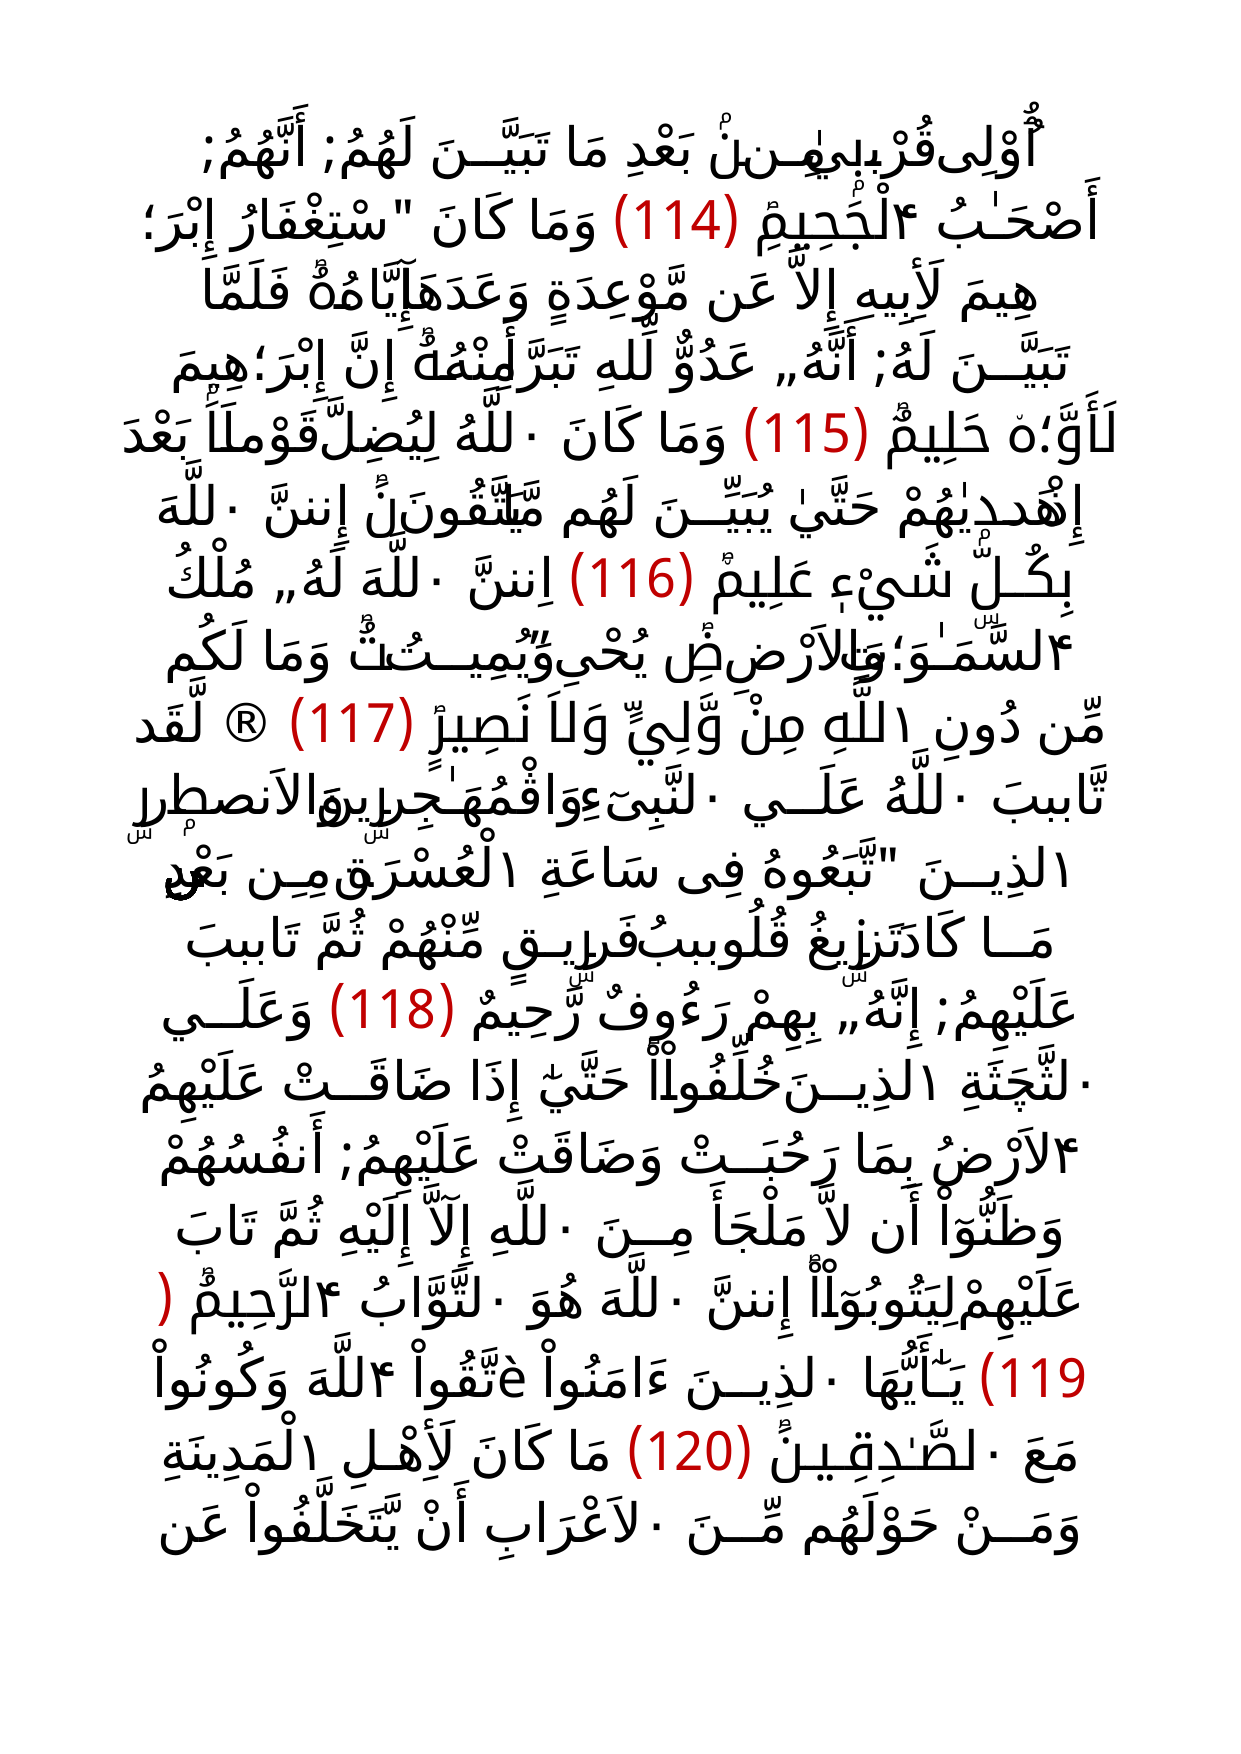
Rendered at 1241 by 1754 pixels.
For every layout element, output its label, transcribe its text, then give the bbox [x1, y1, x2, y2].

text وَتَعْلَمَ ۰لْكَـٰذِبِينَؐ (43) لاَ يَسْتَـٰذِنُــكَ ۰لذِينَ يُومِنُونَ بِاللَّهِ وَالْيَوْمِ ۱لاَخِرۣ أَنْ يُّجَـٰهِدُواْ بِأَمْوَ؛لِهِمْ وَأَنفُسِهِمْؐ وَاللَّهُ عَلِيمٛ بِالْمُتَّقِينَؐ (44) إِنَّمَا يَسْتَـٰذِنُــكَ ۰لذِيــنَ لاَ يُومِنُونَ بِاللَّهِ وَالْيَوْمِ ۱لاَخِرۣ وَارْتَابَــتْ قُلُوبُهُمْ فَهُمْ فِى رَيْبِهِمْ يَتَرَدَّدُونَؐ (45) © وَلَوَ اَرَادُواْ ۴لْخُرُوجَ لَأَعَدُّواْ لَهُ„ عُدَّةًؐ وَچَكِــن كَرۣهَ ۰للَّهُ èنۢبِعَاثَهُمْ فَثَبَّطَهُمْ وَقِيــلَ ۸قْعُدُواْ مَعَ ۰لْقَـٰعِدِينَؐ (46) لَوْ خَرَجُواْ فِيكُم مَّا زَادُوكُمُ; إِلاَّ خَبَالًا وَلَأَوْضَعُواْ خِچَلَكُمْ يَبْغُونَكُمُ ۴لْفِتْنَةَ وَفِيكُمْ سَمَّـٰعُونَ لَهُمْؐ وَاللَّهُ عَلِيمٛ بِالظَّـٰلِمِينَؐ (47) لَقَدِ 'بْتَغَوُاْ ۴لْفِتْنَةَ مِــن قَـبْلُ وَقَلَّبُواْ لَــكَ ۰لاُمُورَ حَتَّيٰ جَآءَ ۰لْحَقُّ وَظَهَرَ أَمْرُ ۴للَّهِ وَهُمْ كَـٰرۣهُونَؐ (48) وَمِنْهُم مَّـنْ يَّقُولُ èيذَن لِّى وَلاَ تَفْتِنِّىٓؐ أَلاَ فِى ۱لْفِتْنَةِ سَقَطُواْؐ وَإِنَّ جَهَنَّمَ ڤَمُحِيطَةٛ بِالْكۭـٰفِـرۣينَؐ (49) إِن تُصِبْــكَ حَسَنَةٌ تَسُؤْهُمْؐ وَإِن تُصِبْــكَ مُصِيبَةٌ يَقُولُواْ قَدَ اَخَذْنَآ أَمْرَنَا مِــن قَـبْلُ وَيَتَوَلَّواْ وَّهُمْ فَرۣحُونَؐ (50) قُل لَّنْ يُّصِيبَنَآ إِلاَّ مَا كَتَــبَ ۰للَّهُ لَنَاؐ هُوَ مَوْلۭيٰنَاؐ وَعَلَــي ۰للَّهِ فَلْيَتَوَكَّلِ ۱لْمُومِنُونَؐ (51) قُلْ هَلْ تَرَبَّصُونَ بِنَآ إِلٓاَّ إِحْدَييي ۰لْحُسْنَيَيْنِؐ وَنَحْنُ نَتَرَبَّصُ بِكُمُ; أَنْ يُّـصِيبَكُمُ ۴للَّهُ بِعَذَابببٍ مِّنْ عِندِهِ“ أَوْ بِأَيْدِينَاؐ فَتَرَبَّصُوٓاْؐ إِنَّا مَعَكُم مُّتَرَبِّصُونَؐ (52) قُلَ اَنفِقُواْ طَوْعاٗ اَوْ كَرْهاً لَّنْ يُّتَقَبَّــلَ مِنكُمُؐ; إِنَّكُمْ كُنتُمْ قَوْماً فَـٰسِقِينَؐ (53) وَمَا مَنَعَهُمُ; أَننن تُقْبَـلَ مِنْهُمْ نَفَقَـٰتُهُمُ; إِلٓاَّ أَنَّهُمْ كَفَرُواْ بِاللَّهِ وَبِرَسُولِهِ” وَلاَ يَاتُونَ ۰لصَّلَوٰةَ إِلاَّ وَهُمْ كُسَالۭيٰ وَلاَ يُنفِقُونَ إِلاَّ وَهُمْ كَـٰرۣهُونَؐ (54) ® فَلاَ تُعْجِبْــكَ أَمْوَ؛لُهُمْ وَلآَ أَوْچَدُهُمُؐ; إِنَّمَا يُرۣيدُ ۴للَّهُ لِيُعَذِّبَهُم بِهَا فِى ۱لْحَيَوٰةِ ۱لدُّنْيۭا وَتَزْهَــقَ أَنفُسُهُمْ وَهُمْ كَـٰفِرُونَؐ (55) وَيَحْلِفُونَ بِاللَّهِ إِنَّهُمْ لَمِنكُمْ وَمَا هُم مِّنكُمْ وَچَكِنَّهُمْ قَوْمٌ يَفْرَقُونَؐ (56) لَوْ يَجِدُونَ مَڤْجَــٔاٗ اَوْ مَغَـٰرَ؛تتتٖ اَوْ مُدَّخَلًا لَّوَلَّوۣاْ اِلَيْهِ وَهُمْ يَـجْمَحُونَؐ (57) وَمِنْهُم مَّنْ يَّلْمِزُكككَ فِى ۱لصَّدَقَـٰــتِ فَإِنننُ ۷عْطُواْ مِنْهَا رَضُواْ وَإِن لَّمْ يُعْطَوْاْ مِنْهَآ إِذَا هُمْ يَسْخَطُونَؐ (58) وَلَوَ اَنَّهُمْ رَضُواْ مَآ ءَاتۭيٰهُمُ ۴للَّهُ وَرَسُولُهُ„ وَقَالُواْ حَسْبُنَا ۰للَّهُ سَيُوتِينَا ۰للَّهُ مِن فَضْلِهِ” وَرَسُولُهُؐ; إِنَّـآ إِلَــي ۰للَّهِ رَ؛غِبُونَؐ (59) إِنَّمَا ۰لصَّدَقَـٰــتُ لِلْفُقَرَآءِ وَالْمَسَـٰكِينِ وَالْعَـٰمِلِيــنَ عَلَيْهَا وَالْمُوَ۬لَّفَةِ قُلُوبُهُمْ وَفِى ۱لرّۣقَابببِ وَالْغَـٰرۣمِينَ وَفِى سَبِيلِ ۱للَّهِ وَابْـنِ ۱لسَّبِيلِ فَرۣيضَةً مِّــنَ ۰للَّهِؐ وَاللَّهُ عَلِيم٘ حَكِيمٌؐ (60) ¥ وَمِنْهُمُ ۴لذِينَ يُوذُونَ ۰لنَّبِىٓءَ وَيَقُولُونَ هُوَ ٱُذْنٌؐ قُــلُ ۷ذْنُ خَيْرٍ لَّكُمْ يُومِنُ بِاللَّهِ وَيُومِـنُ لِلْمُومِنِينَ وَرَحْمَةٌ لِّلذِيــنَ ءَامَنُواْ مِنكُمْؐ وَالذِينَ يُوذُونَ رَسُولَ ۰للَّهِ لَهُمْ عَذَاب٘ اَلِيمٌؐ (61) يَحْلِفُونَ بِاللَّهِ لَكُمْ لِيُرْضُوكُمْ وَاللَّهُ وَرَسُولُهُ; أَحَقُّ أَنْ يُّرْضُوهُ إِننن كَانُواْ مُومِنِينَؐ (62) أَلَمْ يَعْلَمُوٓاْ أَنَّهُ„ مَنْ يُّحَادِدِ ۱للَّهَ وَرَسُولَهُ„ فَأَنننَّ لَهُ„ نَارَ جَهَنَّمَ خَـٰلِداً فِيهَاؐ ذَ؛لِكَ ۰لْخِزْيُ ۴لْعَظِيمُؐ (63) يَحْذَرُ ۴لْمُنَـٰفِقُونَ أَن تُنَزَّلَ عَلَيْهِمْ سُورَةٌ تُنَبِّيؖهُم بِمَا فِى قُلُوبِهِمْؐ قُلِ 'سْتَهْزۣءُوٓاْؐ إِنننَّ ۰للَّهَ مُخْرۣجٌ مَّا تَحْذَرُونَؐ (64) وَلَـئِــن سَأَلْتَهُمْ لَيَقُولُنَّ إِنَّمَا كُنَّا نَخُوضُ وَنَلْعَبُؐ قُـلَ اَبِاللَّهِ وَءَايَـٰتِهِ” وَرَسُولِهِ” كُنتُمْ تَسْتَهْزۣءُونَؐ (65) لاَ تَعْتَذِرُواْؐ قَدْ كَفَرْتُم بَعْدَ إِيمَـٰنِكُمُؐ; إِنْ يُّعْفَ عَــن طَآئِفَةٍ مِّنكُمْ تُعَذَّبْ طَآئِفَةٛ بِأَنَّهُمْ كَانُواْ مُجْرۣمِيـنَؐ (66) ۰لْمُنَـٰفِقُونَ وَالْمُنَـٰفِقَـٰــتُ بَعْضُهُم مِّـنۢ بَعْـضٍ يَامُرُونَ بِالْمُنكَرۣ وَيَنْهَوْنَ عَـنِ ۱لْمَعْرُوفِ وَيَقْبِضُونَ أَيْدِيَهُمْ نَسُواْ ۴للَّهَ فَنَسِيَهُمُؐ; إِنننَّ ۰لْمُنَـٰفِقِيــنَ هُمُ ۴لْفَـٰسِقُونَؐ (67) وَعَدَ ۰للَّهُ ۴لْمُنَـٰفِقِينَ وَالْمُنَـٰفِقَـٰــتِ وَالْكُفَّارَ نَارَ جَهَنَّمَ خَـٰلِدِينَ فِيهَاؐ هِــيَ حَسْبُهُمْؐ وَلَعَنَهُمُ ۴للَّهُؐ وَلَهُمْ عَذَابببٌ مُّقِيمٌؐ (68) كَالذِيــنَ مِـن قَبْلِكُمْ كَانُوٓاْ أَشَدَّ مِنكُمْ قُوَّةً وَأَكْثَرَ أَمْوَ؛لًا وَأَوْچَداً فَاسْتَمْتَعُواْ بِخَچَقِهِمْ فَاسْتَمْتَعْتُم بِخَچَقِكُمْ كَمَا "سْتَمْتَعَ ۰لذِينَ مِن قَبْلِكُم بِخَچَقِهِمْ وَخُضْتُمْ كَاﻟ﮲ خَاضُوٓاْؐ ٱُوْلَئِكَ حَبِطَــتَ اَعْمَـٰلُهُمْ فِى ۱لدُّنْيۭا وَالاَخِرَةِؐ وَٱُوْلَئِكَ هُمُ ۴لْخَـٰسِرُونَؐ (69) ® أَلَمْ يَاتِهِمْ نَبَٱُ ۴لذِيــنَ مِـن قَبْلِهِمْ قَوْمِ نُوحٍ وَعَادٍ وَثَمُودَ (70) وَقَوْمِ إِبْرَ؛هِيمَ وَأَصْحَـٰــبِ مَدْيَنَ وَالْمُوتَفِكَـٰــتِؐ أَتَتْهُمْ رُسُلُهُم بِالْبَيِّنَـٰــتِؐ فَمَا كَانَ ۰للَّهُ لِيَظْلِمَهُمْؐ وَچَكِن كَانُوٓاْ أَنفُسَهُمْ يَظْلِمُونَؐ (71) وَالْمُومِنُونَ وَالْمُومِنَـٰــتُ بَعْضُهُمُ; أَوْلِيَآءُ بَعْضٍؐ يَامُرُونَ بِالْمَعْرُوفِ وَيَنْهَوْنَ عَنِ ۱لْمُنكَرۣ وَيُقِيمُونَ ۰لصَّلَوٰةَ وَيُوتُونَ ۰لزَّكَوٰةَ وَيُطِيعُونننَ ۰للَّهَ وَرَسُولَهُؐ; ٱُوْلَئِــكَ سَيَرْحَمُهُمُ ۴للَّهُؐ إِنننَّ ۰للَّهَ عَزۣيز٘ حَكِيمٌؐ (72) وَعَدَ ۰للَّهُ ۴لْمُومِنِينَ وَالْمُومِنَـٰتِ جَنَّـٰــتٍ تَجْرۣى مِــن تَحْتِهَا ۰لاَنْهَـٰرُ خَـٰلِدِيــنَ فِـيهَا وَمَسَـٰكِــنَ طَيِّبَةً فِى جَنَّـٰــتِ عَدْنٍؐ وَرۣضْوَ؛نٌ مِّــنَ ۰للَّهِ أَكْبَرُؐ ذَ؛لِــكَ هُوَ ۰لْفَوْزُ ۴لْعَظِيمُؐ (73) يَـٰٓأَيُّهَا ‏ ۰لنَّبِىٓءُ جَـٰهِدِ ۱لْكُفَّارَ وَالْمُنَـٰفِقِينَ وَاغْلُظْ عَلَيْهِمْؐ وَمَأْوۭيٰهُمْ جَهَنَّمُؐ وَبِيــسَ ۰لْمَصِيرُؐ (74) يَحْلِفُونَ بِاللَّهِ مَا قَالُواْؐ وَلَقَدْ قَالُواْ كَلِمَةَ ۰لْكُفْرۣ وَكَفَرُواْ بَعْدَ إِسْچَمِهِمْ وَهَمُّواْ بِمَا لَمْ يَنَالُواْؐ وَمَا نَقَمُوٓاْ إِلٓاَّ أَنَ اَغْنۭيٰهُمُ ۴للَّهُ وَرَسُولُهُ„ مِن فَضْلِهِؐ” فَإِنْ يَّتُوبُواْ يَــكُ خَيْراً لَّهُمْؐ وَإِنْ يَّتَوَلَّوْاْ يُعَذِّبْهُمُ ۴للَّهُ عَذَاباٗ اَلِيماً فِى ۱لدُّنْيۭا وَالاَخِرَةِؐ وَمَا لَهُمْ فِى ۱لاَرْضضضِ مِنْ وَّلِيٍّ وَلاَ نَصِيرٍؐ (75) © وَمِنْهُم مَّــنْ عَـٰهَدَ ۰للَّهَ لَـئِــنَ —اتۭيٰنَا مِن فَضْلِهِ” لَنَصَّدَّقَنَّ وَلَنَكُونَــنَّ مِـنَ ۰ڤصَّـٰڤِحِينَؐ (76) فَلَمَّآ ءَاتۭيٰهُم مِّن فَضْلِهِ” بَخِلُواْ بِهِ” وَتَوَلَّواْ وَّهُم مُّعْرۣضُونَؐ (77) فَأَعْقَبَهُمْ نِفَاقاً فِى قُلُوبِهِمُ; إِلَيٰ يَوْمِ يَلْقَوْنَهُ„ بِمَآ أَخْلَفُواْ ۴للَّهَ مَا وَعَدُوهُ وَبِمَا كَانُواْ يَكْذِبُونَؐ (78) أَلَمْ يَعْلَمُوٓاْ أَنننَّ ۰للَّهَ يَعْلَمُ سِرَّهُمْ وَنَجْوۭيٰهُمْ وَأَنننَّ ۰للَّهَ عَچَّمُ ۴لْغُيُوبِؐ (79) ۱لذِينَ يَلْمِزُونَ ۰لْمُطَّوّۣعِينَ مِنَ ۰لْمُومِنِينَ فِى ۱لصَّدَقَـٰــتِ وَالذِينَ لاَ يَجِدُونَ إِلاَّ جُهْدَهُمْ فَيَسْخَرُونَ مِنْهُمْ سَخِرَ ۰للَّهُ مِنْهُمْؐ وَلَهُمْ عَذَاب٘ اَلِيم٘ؐ (80) 'سْتَغْفِرْ لَهُمُ; أَوْ لاَ تَسْتَغْفِرْ لَهُمُؐ; إِننن تَسْتَغْفِرْ لَهُمْ سَبْعِيــنَ مَرَّةً فَلَنْ يَّغْفِرَ ۰للَّهُ لَهُمْؐ ذَ؛لِــكَ بِأَنَّهُمْ كَفَرُواْ بِاللَّهِ وَرَسُولِهِؐ” وَاللَّهُ لاَ يَهْدِى ۱لْقَوْمَ ۰لْفَـٰسِقِينَؐ (81) فَرۣحَ ۰ڤْمُخَلَّفُونَ بِمَقْعَدِهِمْ خِچَفَ رَسُولِ ۱للَّهِ وَكَرۣهُوٓاْ أَنْ يُّجَـٰهِدُواْ بِأَمْوَ؛لِهِمْ وَأَنفُسِهِمْ فِى سَبِيلِ ۱للَّهِ وَقَالُواْ لاَ تَنفِرُواْ فِى ۱لْحَرّۣؐ قُلْ نَارُ جَهَنَّمَ أَشَدُّ حَرّاً لَّوْ كَانُواْ يَفْقَهُونَؐ (82) فَڤْيَضْحَكُواْ قَلِيلًا وَلْيَبْكُواْ كَثِيراً جَزَآءَۢ بِمَا كَانُواْ يَكْسِبُونَؐ (83) فَإِن رَّجَعَكَ ۰للَّهُ إِلَــيٰ طَآئِفَةٍ مِّنْهُمْ فَاسْتَـٰذَنُوكككَ ڤِڤْخُرُوجِ فَقُل لَّن تَخْرُجُواْ مَعِــيَ أَبَداً وَلَــن تُقَـٰتِلُواْ مَعِى عَدُوّاٗؐ اِنَّكُمْ رَضِيتُم بِالْقُعُودِ أَوَّلَ مَرَّةٍؐ فَاقْعُدُواْ مَعَ ۰لْخَـٰلِفِينَؐ (84) وَلاَ تُصَــلّۣ عَلَيٰٓ أَحَدٍ مِّنْهُم مَّاتتتَ أَبَداً وَلاَ تَقُمْ عَلَيٰ قَبْرۣهِؐ“ إِنَّهُمْ كَفَرُواْ بِاللَّهِ وَرَسُولِهِ” وَمَاتُواْ وَهُمْ فَـٰسِقُونَؐ (85) ® وَلاَ تُعْجِبْــكَ أَمْوَ؛لُهُمْ وَأَوْچَدُهُمُؐ; إِنَّمَا يُرۣيدُ ۴للَّهُ أَنْ يُّعَذِّبَهُم بِهَا فِى ۱لدُّنْيۭا وَتَزْهَــقَ أَنفُسُهُمْ وَهُمْ كَـٰفِرُونَؐ (86) وَإِذَآ ٱُنزۣلَــتْ سُورَة٘ اَنَ —امِنُواْ بِاللَّهِ وَجَـٰهِدُواْ مَعَ رَسُولِهِ 'سْتَـٰذَنَــكَ ٱُوْلُواْ ۴لطَّوْلِ مِنْهُمْ وَقَالُواْ ذَرْنَا نَكُن مَّعَ ۰لْقَـٰعِدِينَؐ (87) رَضُواْ بِأَنْ يَّكُونُواْ مَعَ ۰لْخَوَالِـفِؐ وَطُبِعَ عَلَــيٰ قُلُوبِهِمْ فَهُمْ لاَ يَفْقَهُونَؐ (88) چَكِنِ ۱لرَّسُولُ وَالذِيــنَ ءَامَنُواْ مَعَهُ„ جَـٰهَدُواْ بِأَمْوَ؛لِهِمْ وَأَنفُسِهِمْؐ وَٱُوْلَئِــكَ لَهُمُ ۴لْخَيْرَ؛تتتُؐ وَٱُوْلَئِــكَ هُمُ ۴ڤْمُفْڤِحُونَؐ (89) أَعَدَّ ۰للَّهُ لَهُمْ جَنَّـٰــتٍ تَجْرۣى مِــن تَحْتِهَا ۰لاَنْهَـٰرُ خَـٰلِدِينَ فِيهَاؐ ذَ؛لِكَ ۰لْفَوْزُ ۴لْعَظِيمُؐ (90) وَجَآءَ ۰لْمُعَذِّرُونَ مِــنَ ۰لاَعْرَابِ لِيُوذَنَ لَهُمْ وَقَعَدَ ۰لذِيــنَ كَذَبُواْ ۴للَّهَ وَرَسُولَهُؐ, سَيُصِيــبُ ۴لذِيــنَ كَفَرُواْ مِنْهُمْ عَذَاب٘ اَلِيمٌؐ (91) لَّيْــسَ عَلَي ۰لضُّعَفَآءِ وَلاَ عَلَي ۰لْمَرْضۭيٰ وَلاَ عَلَــي ۰لذِيــنَ لاَ يَجِدُونَ مَا يُنفِقُونَ حَرَج٘ اِذَا نَصَحُواْ لِلهِ وَرَسُولِهِؐ” مَا عَلَــي ۰ڤْمُحْسِنِينَ مِن سَبِيلٍؐ وَاللَّهُ غَفُورٌ رَّحِيمٌؐ (92) وَلاَ عَلَــي ۰لذِيــنَ إِذَا مَآ أَتَوْكَ ڤِتَحْمِلَهُمْ قُلْتَ لآَ أَجِدُ مَآ أَحْمِلُكُمْ عَلَيْهِؐ تَوَلَّواْ وَّأَعْيُنُهُمْ تَفِيضُ مِنَ ۰لدَّمْعِ حَزَناٗ اَلاَّ يَجِدُواْ مَا يُنفِقُونَؐ (93) ¤ إِنَّمَا ۰لسَّبِيلُ عَلَي ۰لذِينَ يَسْتَـٰذِنُونَــكَ وَهُمُ; أَغْنِيَآءُؐ رَضُواْ بِأَنْ يَّكُونُواْ مَعَ ۰لْخَوَالِفِؐ وَطَبَعَ ۰للَّهُ عَلَــيٰ قُلُوبِهِمْ فَهُمْ لاَ يَعْلَمُونَؐ (94) يَعْتَذِرُونَ إِلَيْكُمُ; إِذَا رَجَعْتُمُ; إِلَيْهِمْؐ قُــل لاَّ تَعْتَذِرُواْ لَن نُّومِــنَ لَكُمْؐ قَدْ نَبَّأَنَا ۰للَّهُ مِــنَ اَخْبۭارۣكُمْؐ وَسَيَرَييي ۰للَّهُ عَمَلَكُمْ وَرَسُولُهُؐ„ ثُمَّ تُرَدُّونَ إِلَــيٰ عَـٰلِمِ ۱لْغَيْــبِ وَالشَّهَـٰدَةِ فَيُنَبِّيؖكُم بِمَا كُنتُمْ تَعْمَلُونَؐ (95) سَيَحْلِفُونَ بِاللَّهِ لَكُمُ; إِذَا "نقَلَبْتُمُ; إِلَيْهِمْ لِتُعْرۣضُواْ عَنْهُمْؐ فَأَعْرۣضُواْ عَنْهُمُؐ; إِنَّهُمْ رۣجْسٌؐ وَمَأْوۭيٰهُمْ جَهَنَّمُؐ جَزَآءَۢ بِمَا كَانُواْ يَكْسِبُونَؐ (96) يَحْلِفُونَ لَكُمْ لِتَرْضَوْاْ عَنْهُمْ فَإِن تَرْضَوْاْ عَنْهُمْ فَإِنننَّ ۰للَّهَ لاَ يَرْضۭيٰ عَنِ ۱لْقَوْمِ ۱لْفَـٰسِقِينَؐ (97) ۰لاَعْرَابُ أَشَدُّ كُفْراً وَنِفَاقاً وَأَجْدَرُ أَلاَّ يَعْلَمُواْ حُدُودَ مَآ أَنزَلَ ۰للَّهُ عَلَيٰ رَسُولِهِؐ” وَاللَّهُ عَلِيـم٘ حَكِيمٌؐ (98) وَمِــنَ ۰لاَعْرَابببِ مَــنْ يَّتَّخِذُ مَا يُنفِقُ مَغْرَماً وَيَتَرَبَّصُ بِكُمُ ۴لدَّوَآئِرَؐ عَلَيْهِمْ دَآئِرَةُ ۴لسَّوْءِؐ وَاللَّهُ سَمِيع٘ عَلِيمٌؐ (99) وَمِــنَ ۰لاَعْرَابببِ مَنْ يُّومِـنُ بِاللَّهِ وَالْيَوْمِ ۱لاَخِرۣ وَيَتَّخِذُ مَا يُنفِقُ قُرُبَـٰــتٖ عِندَ ۰للَّهِ وَصَلَوَ؛تتتِ ۱لرَّسُولِؐ أَلآَ إِنَّهَا قُرُبَةٌ لَّهُمْؐ سَيُدْخِلُهُمُ ۴للَّهُ فِى رَحْمَتِهِؐ“ إِنننَّ ۰للَّهَ غَفُورٌ رَّحِيمٌؐ (100) وَالسَّـٰبِقُونَ ۰لاَوَّلُونَ مِــنَ ۰ڤْمُهَـٰجِرۣيـنَ وَالاَنصۭارۣ وَالذِينَ "تَّبَعُوهُم بِإِحْسَـٰنٍ رَّضِــيَ ۰للَّهُ عَنْهُمْ وَرَضُواْ عَنْهُؐ وَأَعَدَّ لَهُمْ جَنَّـٰــتٍ تَجْرۣى تَحْتَهَا ۰لاَنْهَـٰرُ خَـٰلِدِينَ فِيهَآ أَبَداًؐ ذَ؛لِــكَ ۰لْفَوْزُ ۴لْعَظِيمُؐ (101) ® وَمِمَّنْ حَوْلَكُم مِّــنَ ۰لاَعْرَابِ مُنَـٰفِقُونَؐ وَمِــنَ اَهْلِ ۱لْمَدِينَةِ مَرَدُواْ عَلَي ۰لنِّفَاقِ لاَ تَعْلَمُهُمْؐ نَحْــنُ نَعْلَمُهُمْؐ سَنُعَذِّبُهُم مَّرَّتَيْنِ ثُمَّ يُرَدُّونَ إِلَــيٰ عَذَابٖ عَظِيمٍؐ (102) وَءَاخَرُونَ "عْتَرَفُواْ بِذُنُوبِهِمْ خَلَطُواْ عَمَلًا صَـٰڤِحاً وَءَاخَرَ سَيِّيؗاٗ عَسَــي ۰للَّهُ أَنننْ يَّتُوبببَ عَلَيْهِمُؐ; إِنننَّ ۰للَّهَ غَفُورٌ رَّحِيم٘ؐ (103) خُذْ مِنَ اَمْوَ؛لِهِمْ صَدَقَةً تُطَهِّرُهُمْ وَتُزَكِّيهِم بِهَا وَصَــلّۣ عَلَيْهِمُؐ; إِنننَّ صَلَوَ؛تِــكَ سَكَــنٌ لَّهُمْؐ وَاللَّهُ سَمِيع٘ عَلِيم٘ؐ (104) اَلَمْ يَعْلَمُوٓاْ أَنننَّ ۰للَّهَ هُوَ يَقْبَلُ ۴لتَّوْبَةَ عَنْ عِبَادِهِ” وَيَاخُذُ ۴لصَّدَقَـٰــتِ وَأَنَّ ۰للَّهَ هُوَ ۰لتَّوَّابُ ۴لرَّحِيمُؐ (105) وَقُـلِ 'عْمَلُواْ فَسَيَرَي ۰للَّهُ عَمَلَكُمْ وَرَسُولُهُ„ وَالْمُومِنُونَؐ وَسَتُرَدُّونَ إِلَيٰ عَـٰلِمِ ۱لْغَيْــبِ وَالشَّهَـٰدَةِ فَيُنَبِّيؖكُم بِمَا كُنتُمْ تَعْمَلُونَؐ (106) وَءَاخَرُونَ مُرْجَوْنَ لَأِمْرۣ ۱للَّهِ إِمَّــا يُعَذِّبُهُمْ وَإِمَّا يَتُوبُ عَلَيْهِمْؐ وَاللَّهُ عَلِيم٘ حَكِيم٘ؐ (107) ۱لذِيــنَ "تَّخَذُواْ مَسْجِداً ضِرَاراً وَكُفْراً وَتَفْرۣيقاَۢ بَيْــنَ ۰لْمُومِنِينَ وَإِرْصَاداً لِّمَــنْ حَارَبببَ ۰للَّهَ وَرَسُولَهُ„ مِــن قَـبْلُؐ وَڤَيَحْلِفُنَّ إِنَ اَرَدْنَآ إِلاَّ ۰لْحُسْنۭيٰؐ وَاللَّهُ يَشْهَدُ إِنَّهُمْ لَكَـٰذِبُونَؐ (108) لاَ تَقُمْ فِيهِ أَبَداًؐ ڤَّمَسْجِد٘ ۷سِّــسَ عَلَي ۰لتَّقْوۭيٰ مِنَ اَوَّلِ يَوْمٖ اَحَقُّ أَن تَقُومَ فِيهِؐ فِيهِ رۣجَالٌ يُحِبُّونَ أَنننْ يَّتَطَهَّرُواْؐ وَاللَّهُ يُحِبُّ ۴لْمُطَّهِّرۣينَؐ (109) أَفَمَنُ ۷سِّسَ بُنْيَـٰنُهُ„ عَلَيٰ تَقْوۭيٰ مِـــنَ ۰للَّهِ وَرۣضْوَ؛نٖ خَيْر٘ اَم مَّنُ ۷سِّسَ بُنْيَـٰنُهُ„ عَلَــيٰ شَفَا جُرُفٖ هۭارٍ فَانْهَارَ بِهِ” فِى نۭارۣ جَهَنَّمَؐ وَاللَّهُ لاَ يَهْدِى ۱لْقَوْمَ ۰لظَّـٰلِمِينَؐ (110) لاَ يَزَالُ بُنْيَـٰنُهُمُ ۴ﻟ﮲ بَنَوْاْ رۣيبَةً فِى قُلُوبِهِمُ; إِلٓاَّ أَننن تُقَطَّعَ قُلُوبُهُمْؐ وَاللَّهُ عَلِيم٘ حَكِيم٘ؐ (111) © اِنننَّ ۰للَّهَ "شْتَرۭيٰ مِــنَ ۰لْمُومِنِيــنَ أَنفُسَهُمْ وَأَمْوَ؛لَهُم بِأَنننَّ لَهُمُ ۴لْجَنَّةَؐ يُقَـٰتِلُونَ فِى سَبِيلِ ۱للَّهِ فَيَقْتُلُونَ وَيُقْتَلُونَ وَعْداٗ عَلَيْهِ حَقّاً فِى ۱لتَّوْرۭيٰةِ وَالِانجِيلِ وَالْقُرْءَانِؐ وَمَنَ اَوْفۭيٰ بِعَهْدِهِ” مِــنَ ۰للَّهِؐ فَاسْتَبْشِرُواْ بِبَيْعِكُمُ ۴ﻟ﮲ بَايَعْتُم بِهِؐ” وَذَ؛لِكَ هُوَ ۰لْفَوْزُ ۴لْعَظِيمُؐ (112) ۴لتَّـٰٓئِبُونَ ۰لْعَـٰبِدُونَ ۰لْحَـٰمِدُونَ ۰ڤسَّـٰٓئِـحُونَ ۰لرَّ؛كِعُونَ ۰لسَّـٰجِدُونَ ۰لاَمِرُونَ بِالْمَعْرُوفِ وَالنَّاهُونَ عَـنِ ۱لْمُنكَرۣ وَالْحَـٰفِظُونَ لِحُدُودِ ۱للَّهِؐ وَبَشِّرۣ ۱لْمُومِنِينَؐ (113) مَا كَانَ لِلنَّبِىٓءِ وَالذِيــنَ ءَامَنُوٓاْ أَنننْ يَّسْتَغْفِرُواْ لِلْمُشْرۣكِينَ وَلَوْ كَانُوٓاْ ٱُوْلِى قُرْبۭيٰ مِـنۢ بَعْدِ مَا تَبَيَّــنَ لَهُمُ; أَنَّهُمُ; أَصْحَـٰبُ ۴لْجَحِيمِؐ (114) وَمَا كَانَ "سْتِغْفَارُ إِبْرَ؛هِيمَ لَأِبِيهِ إِلاَّ عَن مَّوْعِدَةٍ وَعَدَهَآ إِيَّاهُؐ فَلَمَّا تَبَيَّــنَ لَهُ; أَنَّهُ„ عَدُوٌّ لِّلهِ تَبَرَّأَ مِنْهُؐ إِنَّ إِبْرَ؛هِيمَ لَأَوَّ؛ه٘ حَلِيمٌؐ (115) وَمَا كَانَ ۰للَّهُ لِيُضِلَّ قَوْماَۢ بَعْدَ إِذْ هَدۭيٰهُمْ حَتَّيٰ يُبَيِّــنَ لَهُم مَّا يَتَّقُونَؐ إِنننَّ ۰للَّهَ بِكُــلّۣ شَيْءٖ عَلِيم٘ؐ (116) اِنننَّ ۰للَّهَ لَهُ„ مُلْكُ ۴لسَّمَـٰوَ؛تِ وَالاَرْضِؐ يُحْىِ” وَيُمِيــتُؐ وَمَا لَكُم مِّن دُونِ ۱للَّهِ مِنْ وَّلِيٍّ وَلاَ نَصِيرٍؐ (117) ® لَّقَد تَّابببَ ۰للَّهُ عَلَــي ۰لنَّبِىٓءِ وَاڤْمُهَـٰجِرۣينَ وَالاَنصۭارۣ ۱لذِيــنَ "تَّبَعُوهُ فِى سَاعَةِ ۱لْعُسْرَةِ مِـنۢ بَعْدِ مَــا كَادَ تَزۣيغُ قُلُوبببُ فَرۣيـقٍ مِّنْهُمْ ثُمَّ تَابببَ عَلَيْهِمُ; إِنَّهُ„ بِهِمْ رَءُوفٌ رَّحِيمٌ (118) وَعَلَــي ۰لثَّچَثَةِ ۱لذِيــنَ خُلِّفُواْؐ حَتَّيٰٓ إِذَا ضَاقَــتْ عَلَيْهِمُ ۴لاَرْضُ بِمَا رَحُبَــتْ وَضَاقَتْ عَلَيْهِمُ; أَنفُسُهُمْ وَظَنُّوٓاْ أَن لاَّ مَلْجَأَ مِــنَ ۰للَّهِ إِلٓاَّ إِلَيْهِ ثُمَّ تَابَ عَلَيْهِمْ لِيَتُوبُوٓاْؐ إِنننَّ ۰للَّهَ هُوَ ۰لتَّوَّابُ ۴لرَّحِيمُؐ (119) يَـٰٓأَيُّهَا ۰لذِيــنَ ءَامَنُواْ èتَّقُواْ ۴للَّهَ وَكُونُواْ مَعَ ۰لصَّـٰدِقِـيـنَؐ (120) مَا كَانَ لَأِهْـلِ ۱لْمَدِينَةِ وَمَــنْ حَوْلَهُم مِّــنَ ۰لاَعْرَابِ أَنْ يَّتَخَلَّفُواْ عَن رَّسُولِ ۱للَّهِ وَلاَ يَرْغَبُواْ بِأَنفُسِهِمْ عَــن نَّفْسِهِؐ” ذَ؛لِــكَ بِأَنَّهُمْ لاَ يُصِيبُهُمْ ظَمَاءٌ وَلاَ نَصَــبٌ وَلاَ مَخْمَصَةٌ فِى سَبِيلِ ۱للَّهِ وَلاَ يَطَـُٔونَ مَوْطِيؗاً يَغِيظُ ۴لْكُفَّارَ وَلاَ يَنَالُونَ مِــنْ عَدُوٍّ نَّيْلٗا اِلاَّ كُتِبَ لَهُم بِهِ” عَمَــلٌ صَـٰلِح٘ؐ اِنَّ ۰للَّهَ لاَ يُضِيعُ أَجْرَ ۰ڤْمُحْسِنِيـنَؐ (121) وَلاَ يُنفِقُونَ نَفَقَةً صَغِيرَةً وَلاَ كَبِيرَةً وَلاَ يَقْطَعُونَ وَادِياٗ اِلاَّ كُتِبَ لَهُمْؐ لِيَجْزۣيَهُمُ ۴للَّهُ أَحْسَــنَ مَا كَانُواْ يَعْمَلُونَؐ (122) وَمَا كَانَ ۰لْمُومِنُونَ لِيَنفِرُواْ كَآفَّةًؐ فَلَوْلاَ نَفَرَ مِــن كُلِّ فِرْقَةٍ مِّنْهُمْ طَــآئِفَةٌ لِّيَتَفَقَّهُــواْ فِى ۱لدِّينِ وَلِيُنذِرُواْ قَوْمَهُــمُ; إِذَا رَجَعُوٓاْ إِلَيْهِمْ لَعَلَّهُمْ يَحْذَرُونَؐ (123) ¥ يَـٰٓأَيُّهَا ۰لذِينَ ءَامَنُواْ قَـٰتِلُواْ ۴لذِينَ يَلُونَكُم مِّــنَ ۰لْكُفّۭارۣ وَڤْيَجِدُواْ فِيكُمْ غِلْظَةًؐ وَاعْلَمُوٓاْ أَنننَّ ۰للَّهَ مَعَ ۰لْمُتَّقِينَؐ (124) وَإِذَا مَآ ٱُنزۣلَــتْ سُورَةٌ فَمِنْهُم مَّنْ يَّقُولُ أَيُّكُمْ زَادَتْهُ هَـٰذِهِ“ إِيمَـٰناًؐ فَأَمَّا ۰لذِيــنَ ءَامَنُواْ فَزَادَتْهُمُ; إِيمَـٰناً وَهُمْ يَسْتَبْشِرُونَؐ (125) وَأَمَّا ۰لذِيــنَ فِى قُلُوبِهِم مَّرَضٌ فَزَادَتْهُمْ رۣجْساٗ اِلَيٰ رۣجْسِهِمْ وَمَاتُواْ وَهُمْ كَـٰفِرُونَؐ (126) أَوَلاَ يَرَوْنَ أَنَّهُمْ يُفْتَنُونَ فِى كُــلّۣ عَامٍ مَّرَّةٗ اَوْ مَرَّتَيْنِ ثُمَّ لاَ يَتُوبُونَ وَلاَ هُمْ يَذَّكَّرُونَؐ (127) وَإِذَا مَآ ٱُنزۣلَــتْ سُورَةٌ نَّظَرَ بَعْضُهُمُ; إِلَيٰ بَعْـضٖ هَلْ يَرۭيٰكُم مِّــنَ اَحَدٍ ثُمَّ "نصَرَفُواْؐ صَرَفَ ۰للَّهُ قُلُوبَهُم بِأَنَّهُمْ قَوْمٌ لاَّ يَفْقَهُونَؐ (128) لَقَدْ جَآءَكُمْ رَسُولٌ مِّنَ اَنفُسِكُمْ عَزۣيز٘ عَلَيْهِ مَا عَنِتُّمْؐ حَرۣيــص٘ عَلَيْكُمؐ بِالْمُومِنِينَ رَءُوفٌ رَّحِيمٌؐ (129) فَإِن تَوَلَّوْاْ فَقُــلْ حَسْبِــيَ ۰للَّهُؐ لآَ إِچَهَ إِلاَّ هُوَؐ عَلَيْهِ تَوَكَّلْــتُؐ وَهُوَ رَبببُّ ۴لْعَرْشِ ۱لْعَظِيمِ (130) [118, 118, 1122, 1565]
